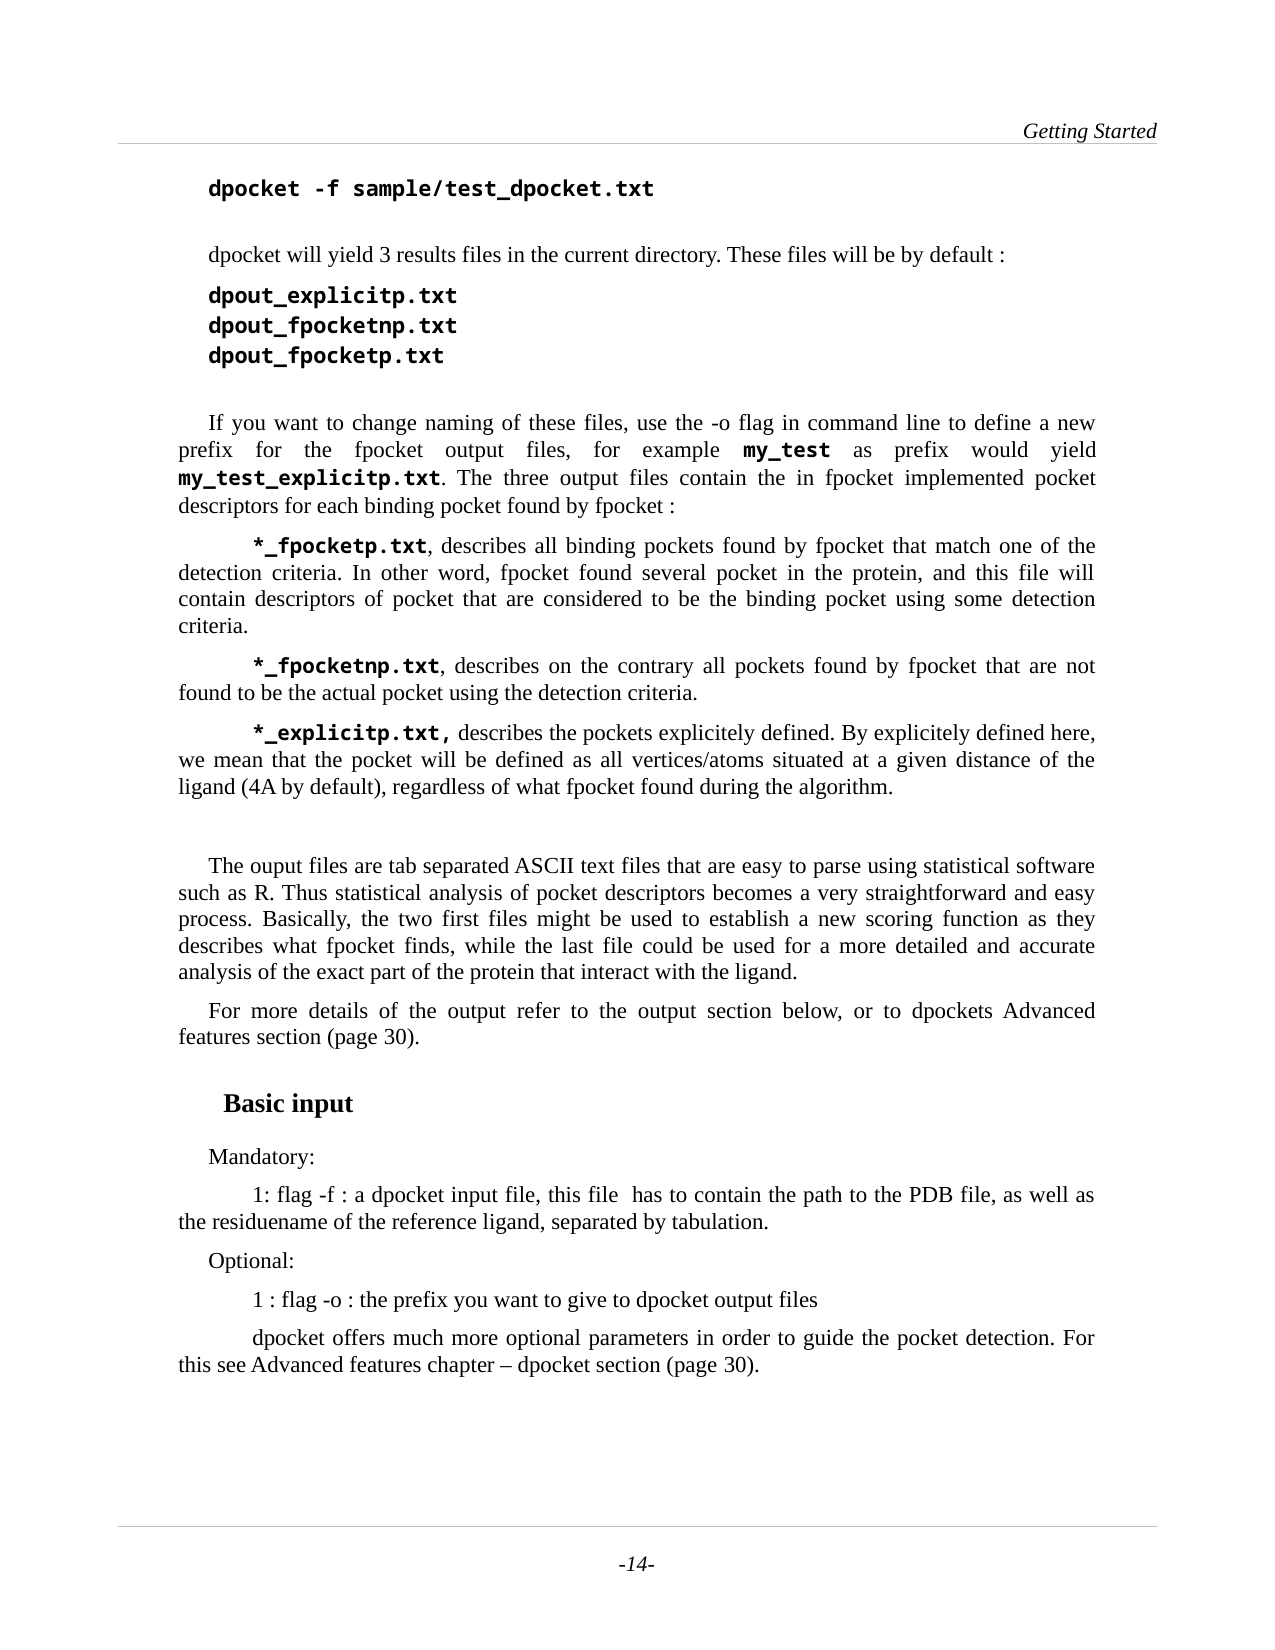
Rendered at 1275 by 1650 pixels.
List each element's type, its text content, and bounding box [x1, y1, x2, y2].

text Optional: [178, 1247, 1097, 1273]
text 1 : flag -o : the prefix you want to give to dpocket output files [178, 1286, 1097, 1312]
text dpocket -f sample/test_dpocket.txt [208, 173, 1157, 203]
text The ouput files are tab separated ASCII text files that are easy to parse using statistical software such as R. Thus statistical analysis of pocket descriptors becomes a very straightforward and easy process. Basically, the two first files might be used to establish a new scoring function as they describes what fpocket finds, while the last file could be used for a more detailed and accurate analysis of the exact part of the protein that interact with the ligand. [178, 853, 1097, 984]
text If you want to change naming of these files, use the -o flag in command line to define a new prefix for the fpocket output files, for example my_test as prefix would yield my_test_explicitp.txt. The three output files contain the in fpocket implemented pocket descriptors for each binding pocket found by fpocket : [178, 409, 1097, 518]
text Mandatory: [178, 1143, 1097, 1169]
text 1: flag -f : a dpocket input file, this file has to contain the path to the PDB file, as well as the residuename of the reference ligand, separated by tabulation. [178, 1182, 1097, 1234]
text dpout_explicitp.txt [208, 280, 1157, 310]
text dpout_fpocketnp.txt [208, 310, 1157, 340]
subtitle Basic input [223, 1088, 1157, 1119]
text dpout_fpocketp.txt [208, 340, 1157, 370]
text *_fpocketnp.txt, describes on the contrary all pockets found by fpocket that are not found to be the actual pocket using the detection criteria. [178, 651, 1097, 706]
text dpocket will yield 3 results files in the current directory. These files will be by default : [178, 242, 1097, 268]
text dpocket offers much more optional parameters in order to guide the pocket detection. For this see Advanced features chapter – dpocket section (page 32). [178, 1324, 1097, 1377]
text *_explicitp.txt, describes the pockets explicitely defined. By explicitely defined here, we mean that the pocket will be defined as all vertices/atoms situated at a given distance of the ligand (4A by default), regardless of what fpocket found during the algorithm. [178, 718, 1097, 799]
text *_fpocketp.txt, describes all binding pockets found by fpocket that match one of the detection criteria. In other word, fpocket found several pocket in the protein, and this file will contain descriptors of pocket that are considered to be the binding pocket using some detection criteria. [178, 531, 1097, 638]
text For more details of the output refer to the output section below, or to dpockets Advanced features section (page 32). [178, 997, 1097, 1049]
